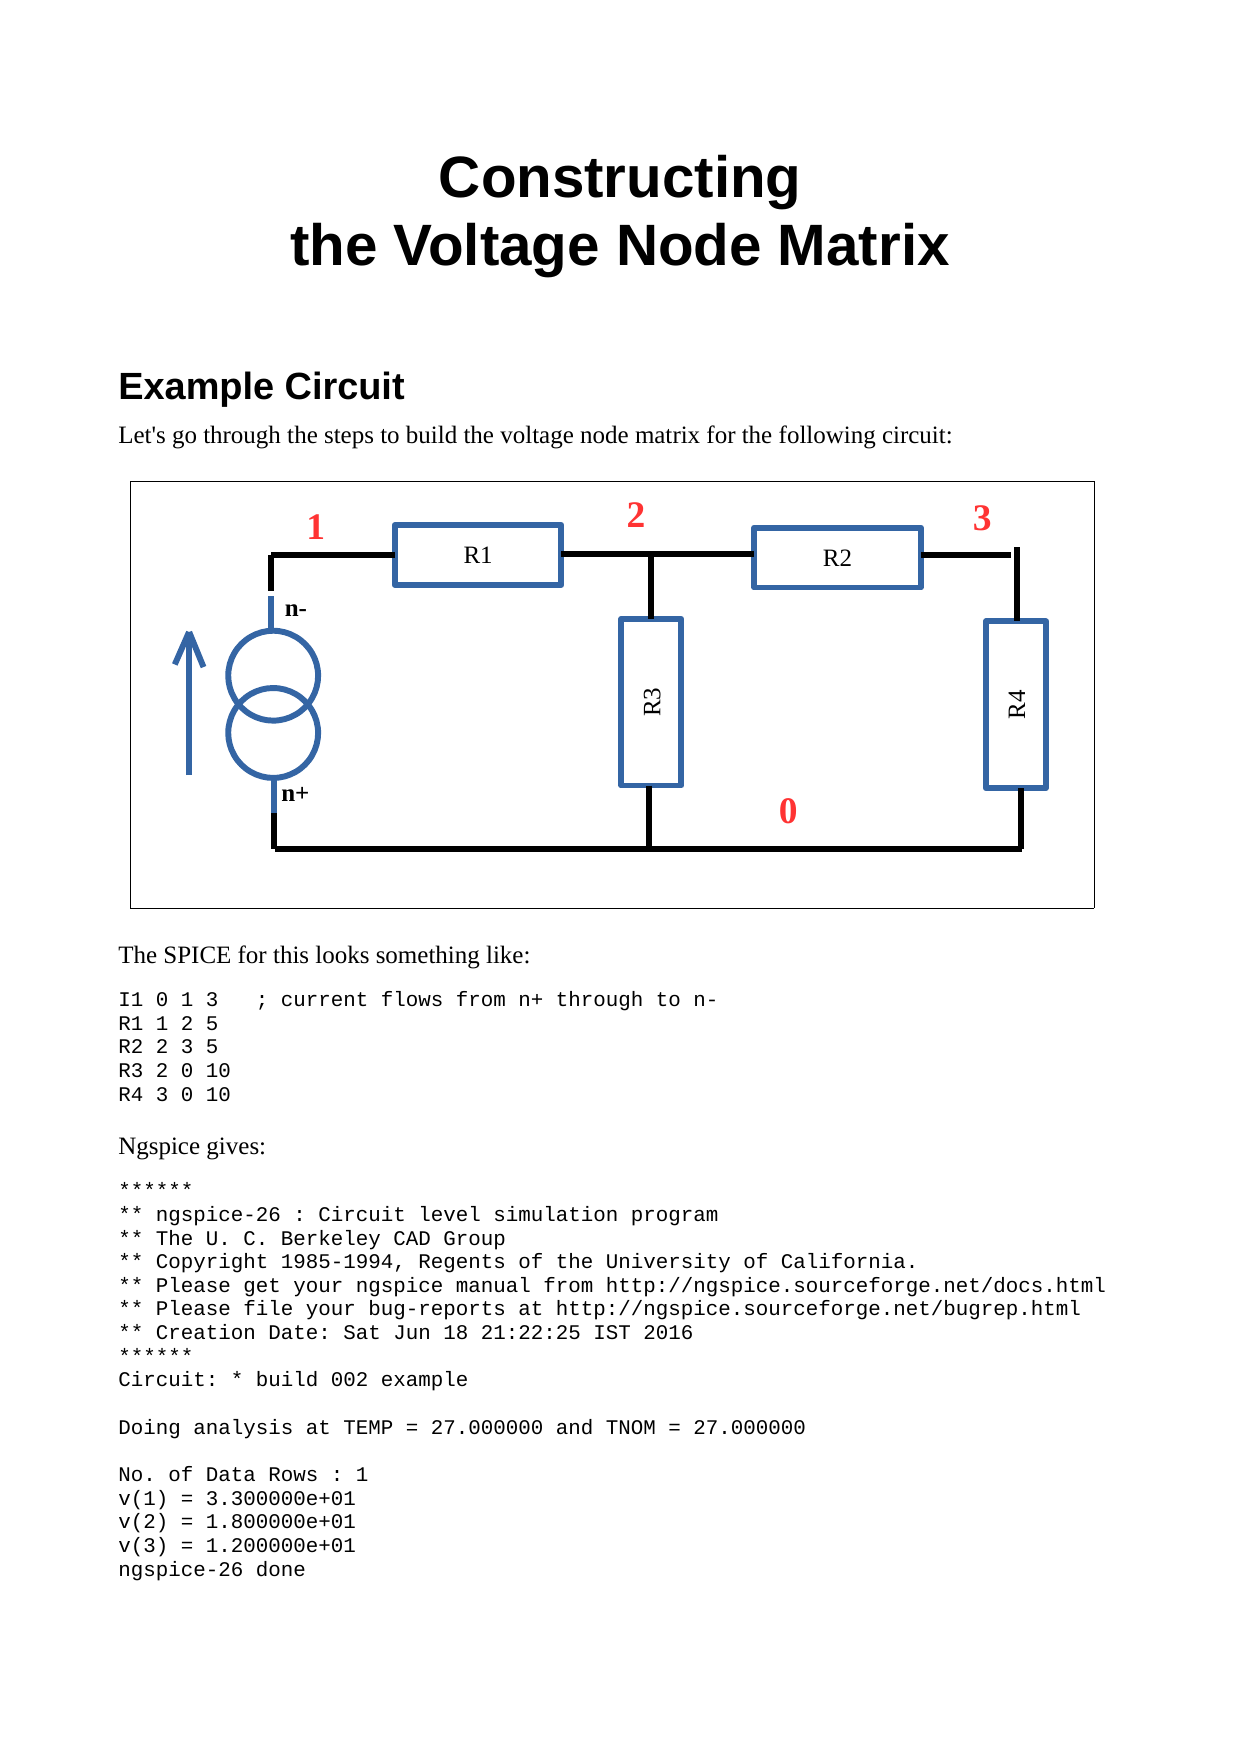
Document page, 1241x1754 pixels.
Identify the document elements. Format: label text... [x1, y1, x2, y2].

text ngspice-26 done [118, 1558, 1122, 1582]
text ** Copyright 1985-1994, Regents of the University of California. [118, 1251, 1122, 1275]
subtitle Example Circuit [118, 364, 1122, 407]
text ** Please get your ngspice manual from http://ngspice.sourceforge.net/docs.html [118, 1275, 1122, 1298]
text R3 2 0 10 [118, 1060, 1122, 1084]
text Ngspice gives: [118, 1131, 1122, 1160]
title Constructing the Voltage Node Matrix [118, 143, 1122, 277]
text ****** [118, 1180, 1122, 1204]
text The SPICE for this looks something like: [118, 940, 1122, 969]
text R2 2 3 5 [118, 1037, 1122, 1060]
text Doing analysis at TEMP = 27.000000 and TNOM = 27.000000 [118, 1417, 1122, 1440]
text No. of Data Rows : 1 [118, 1464, 1122, 1488]
text R1 1 2 5 [118, 1013, 1122, 1037]
text ** ngspice-26 : Circuit level simulation program [118, 1204, 1122, 1227]
text v(3) = 1.200000e+01 [118, 1535, 1122, 1558]
text ****** [118, 1346, 1122, 1369]
text R4 3 0 10 [118, 1084, 1122, 1107]
text ** Please file your bug-reports at http://ngspice.sourceforge.net/bugrep.html [118, 1298, 1122, 1322]
text ** The U. C. Berkeley CAD Group [118, 1227, 1122, 1251]
text v(2) = 1.800000e+01 [118, 1511, 1122, 1535]
text Circuit: * build 002 example [118, 1369, 1122, 1393]
text Let's go through the steps to build the voltage node matrix for the following circuit: [118, 420, 1122, 449]
text I1 0 1 3 ; current flows from n+ through to n- [118, 989, 1122, 1013]
text v(1) = 3.300000e+01 [118, 1488, 1122, 1511]
text ** Creation Date: Sat Jun 18 21:22:25 IST 2016 [118, 1322, 1122, 1346]
